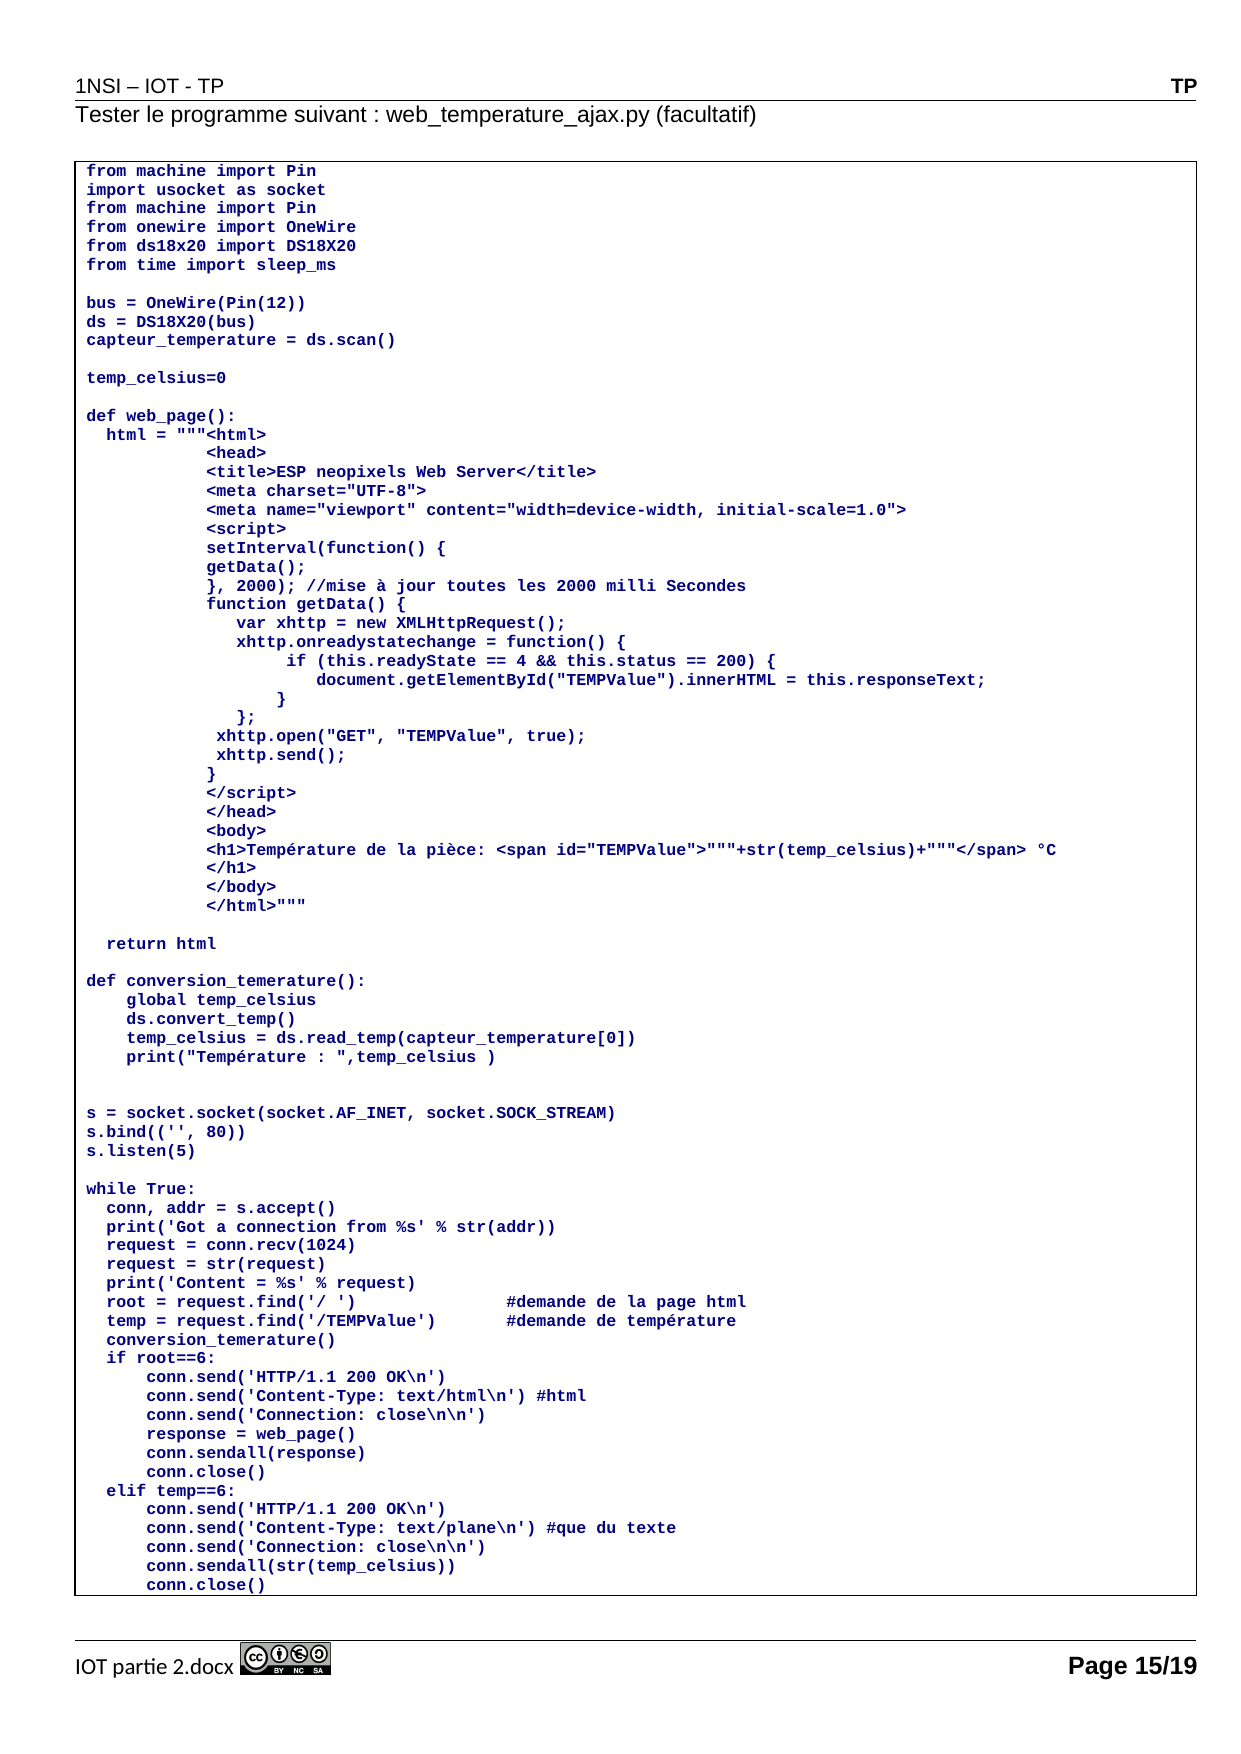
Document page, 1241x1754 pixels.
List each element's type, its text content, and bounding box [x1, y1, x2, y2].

text Tester le programme suivant : web_temperature_ajax.py (facultatif) [75, 101, 1196, 127]
picture [240, 1642, 331, 1675]
